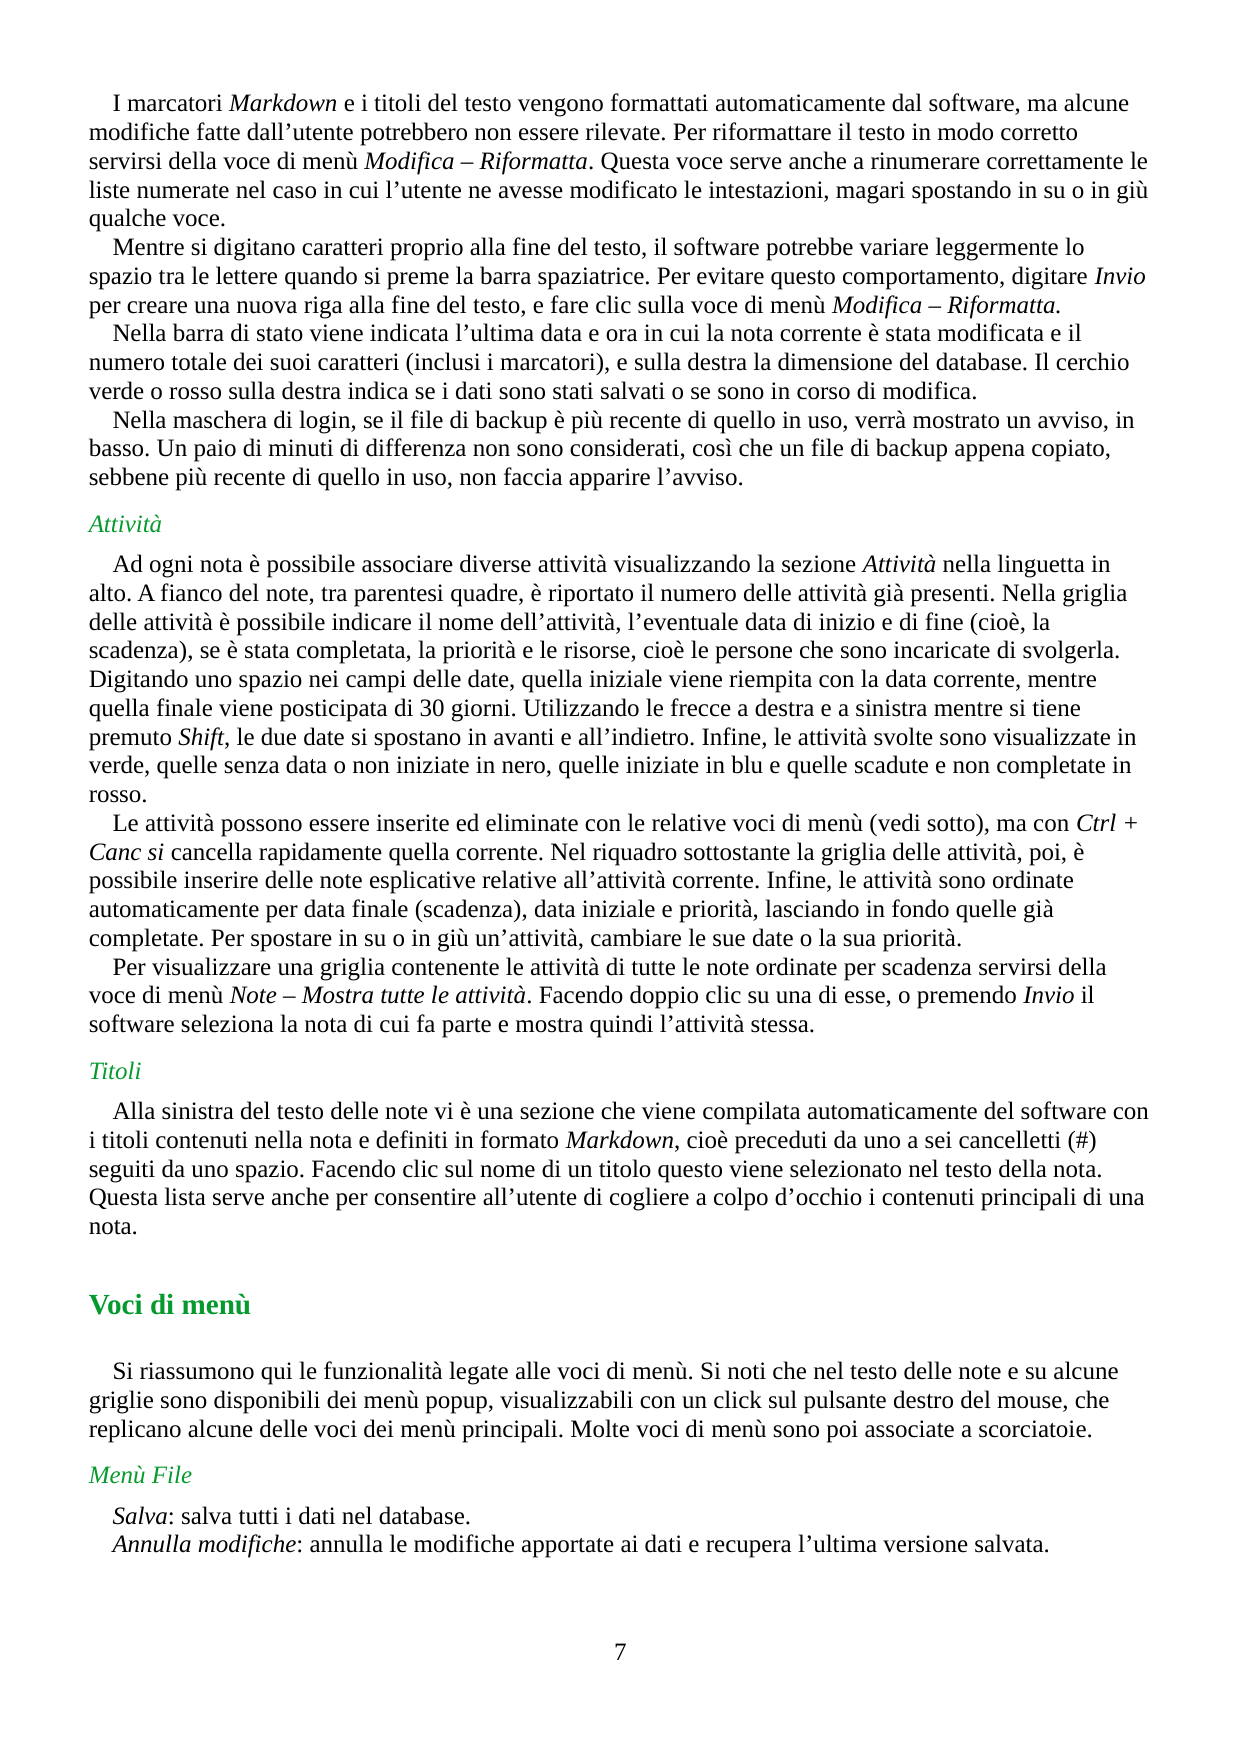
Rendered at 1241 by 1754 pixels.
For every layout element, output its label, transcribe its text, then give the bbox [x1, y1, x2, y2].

text Mentre si digitano caratteri proprio alla fine del testo, il software potrebbe variare leggermente lo spazio tra le lettere quando si preme la barra spaziatrice. Per evitare questo comportamento, digitare Invio per creare una nuova riga alla fine del testo, e fare clic sulla voce di menù Modifica – Riformatta. [88, 232, 1152, 318]
subtitle Titoli [88, 1056, 1152, 1084]
text Per visualizzare una griglia contenente le attività di tutte le note ordinate per scadenza servirsi della voce di menù Note – Mostra tutte le attività. Facendo doppio clic su una di esse, o premendo Invio il software seleziona la nota di cui fa parte e mostra quindi l’attività stessa. [88, 952, 1152, 1038]
text Nella barra di stato viene indicata l’ultima data e ora in cui la nota corrente è stata modificata e il numero totale dei suoi caratteri (inclusi i marcatori), e sulla destra la dimensione del database. Il cerchio verde o rosso sulla destra indica se i dati sono stati salvati o se sono in corso di modifica. [88, 318, 1152, 405]
subtitle Voci di menù [88, 1287, 1152, 1321]
text Si riassumono qui le funzionalità legate alle voci di menù. Si noti che nel testo delle note e su alcune griglie sono disponibili dei menù popup, visualizzabili con un click sul pulsante destro del mouse, che replicano alcune delle voci dei menù principali. Molte voci di menù sono poi associate a scorciatoie. [88, 1356, 1152, 1442]
subtitle Attività [88, 509, 1152, 537]
text Annulla modifiche: annulla le modifiche apportate ai dati e recupera l’ultima versione salvata. [88, 1529, 1152, 1558]
subtitle Menù File [88, 1460, 1152, 1489]
text Alla sinistra del testo delle note vi è una sezione che viene compilata automaticamente del software con i titoli contenuti nella nota e definiti in formato Markdown, cioè preceduti da uno a sei cancelletti (#) seguiti da uno spazio. Facendo clic sul nome di un titolo questo viene selezionato nel testo della nota. Questa lista serve anche per consentire all’utente di cogliere a colpo d’occhio i contenuti principali di una nota. [88, 1096, 1152, 1240]
text Le attività possono essere inserite ed eliminate con le relative voci di menù (vedi sotto), ma con Ctrl + Canc si cancella rapidamente quella corrente. Nel riquadro sottostante la griglia delle attività, poi, è possibile inserire delle note esplicative relative all’attività corrente. Infine, le attività sono ordinate automaticamente per data finale (scadenza), data iniziale e priorità, lasciando in fondo quelle già completate. Per spostare in su o in giù un’attività, cambiare le sue date o la sua priorità. [88, 808, 1152, 952]
text I marcatori Markdown e i titoli del testo vengono formattati automaticamente dal software, ma alcune modifiche fatte dall’utente potrebbero non essere rilevate. Per riformattare il testo in modo corretto servirsi della voce di menù Modifica – Riformatta. Questa voce serve anche a rinumerare correttamente le liste numerate nel caso in cui l’utente ne avesse modificato le intestazioni, magari spostando in su o in giù qualche voce. [88, 88, 1152, 232]
text Ad ogni nota è possibile associare diverse attività visualizzando la sezione Attività nella linguetta in alto. A fianco del note, tra parentesi quadre, è riportato il numero delle attività già presenti. Nella griglia delle attività è possibile indicare il nome dell’attività, l’eventuale data di inizio e di fine (cioè, la scadenza), se è stata completata, la priorità e le risorse, cioè le persone che sono incaricate di svolgerla. Digitando uno spazio nei campi delle date, quella iniziale viene riempita con la data corrente, mentre quella finale viene posticipata di 30 giorni. Utilizzando le frecce a destra e a sinistra mentre si tiene premuto Shift, le due date si spostano in avanti e all’indietro. Infine, le attività svolte sono visualizzate in verde, quelle senza data o non iniziate in nero, quelle iniziate in blu e quelle scadute e non completate in rosso. [88, 549, 1152, 808]
text Nella maschera di login, se il file di backup è più recente di quello in uso, verrà mostrato un avviso, in basso. Un paio di minuti di differenza non sono considerati, così che un file di backup appena copiato, sebbene più recente di quello in uso, non faccia apparire l’avviso. [88, 405, 1152, 491]
text Salva: salva tutti i dati nel database. [88, 1501, 1152, 1529]
